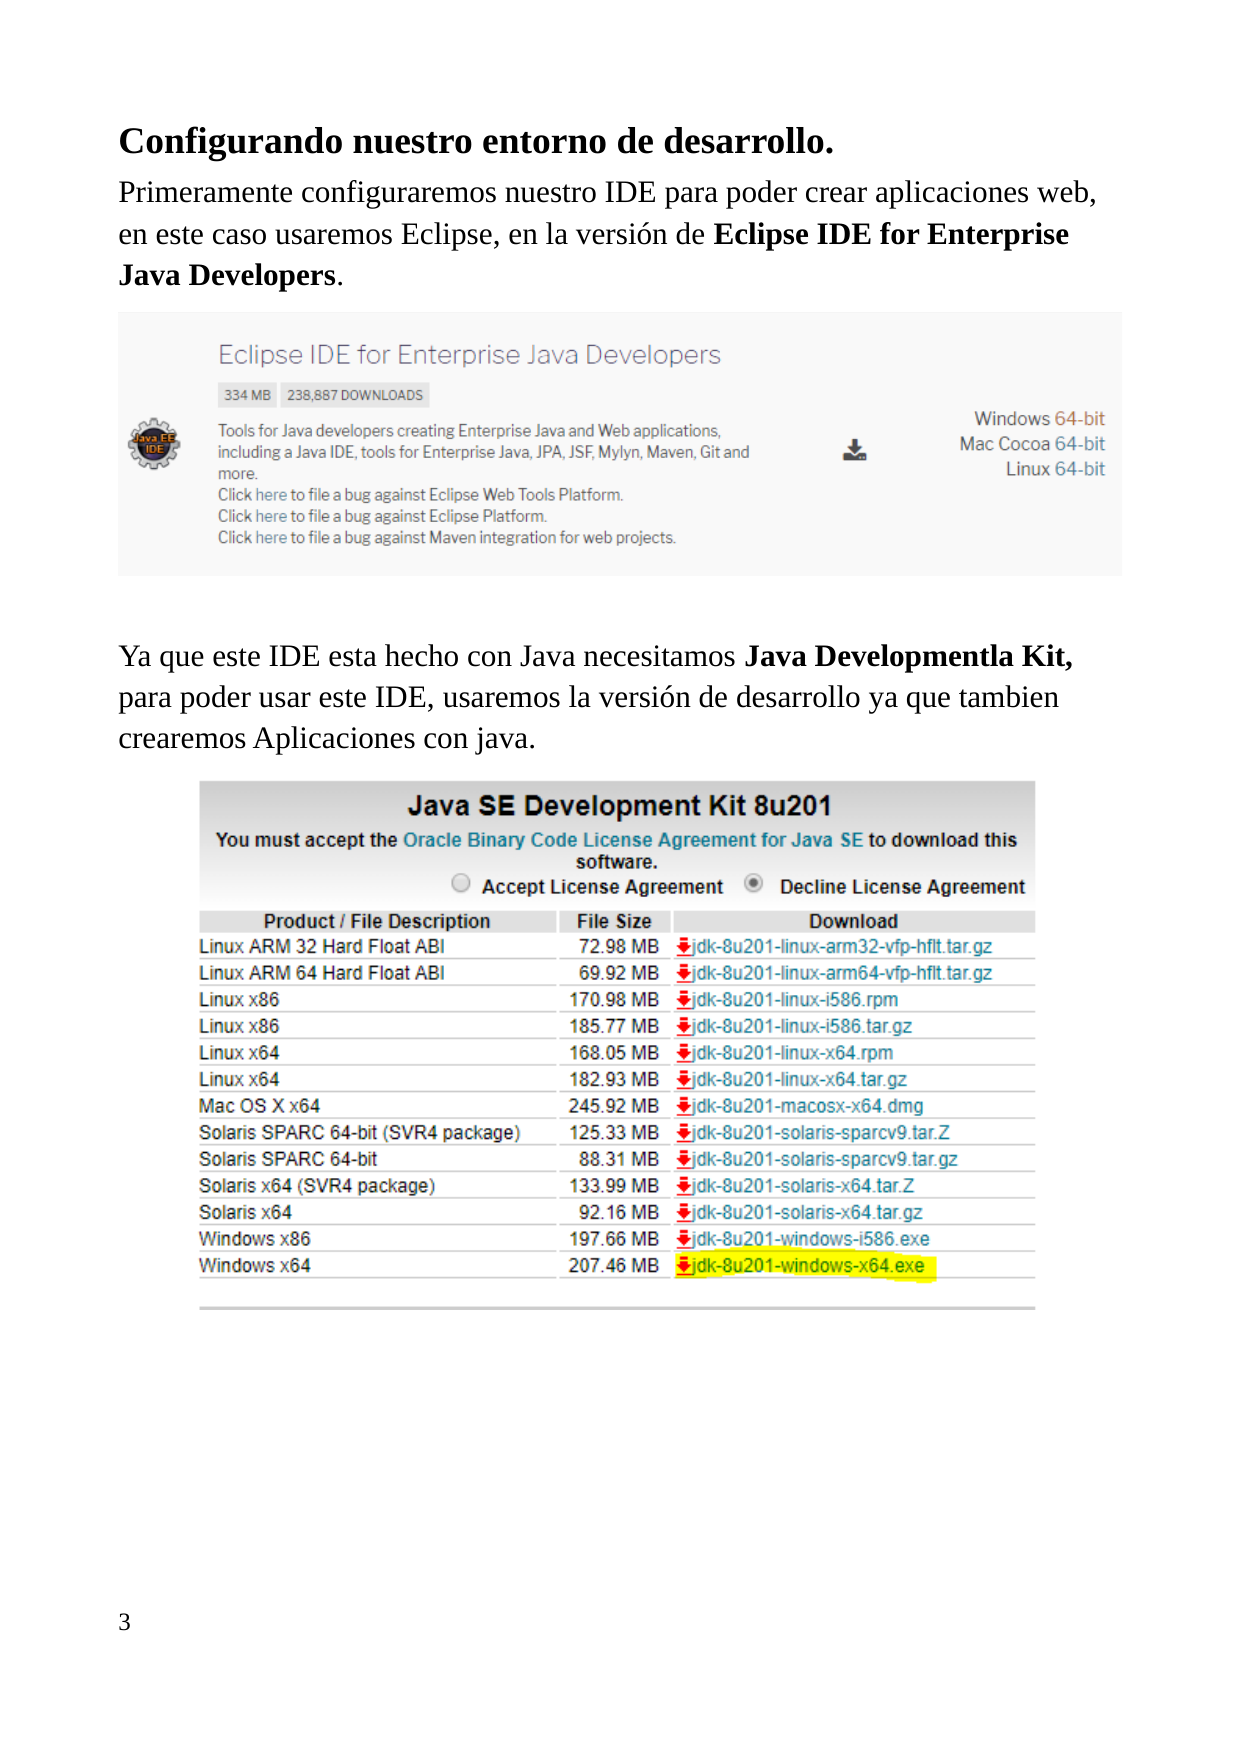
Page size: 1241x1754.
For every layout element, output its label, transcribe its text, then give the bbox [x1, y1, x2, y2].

subtitle Configurando nuestro entorno de desarrollo. [118, 118, 1122, 161]
text Ya que este IDE esta hecho con Java necesitamos Java Developmentla Kit, para poder usar este IDE, usaremos la versión de desarrollo ya que tambien crearemos Aplicaciones con java. [118, 637, 1122, 755]
picture [118, 312, 1123, 576]
text Primeramente configuraremos nuestro IDE para poder crear aplicaciones web, en este caso usaremos Eclipse, en la versión de Eclipse IDE for Enterprise Java Developers. [118, 174, 1122, 292]
picture [192, 775, 1048, 1310]
